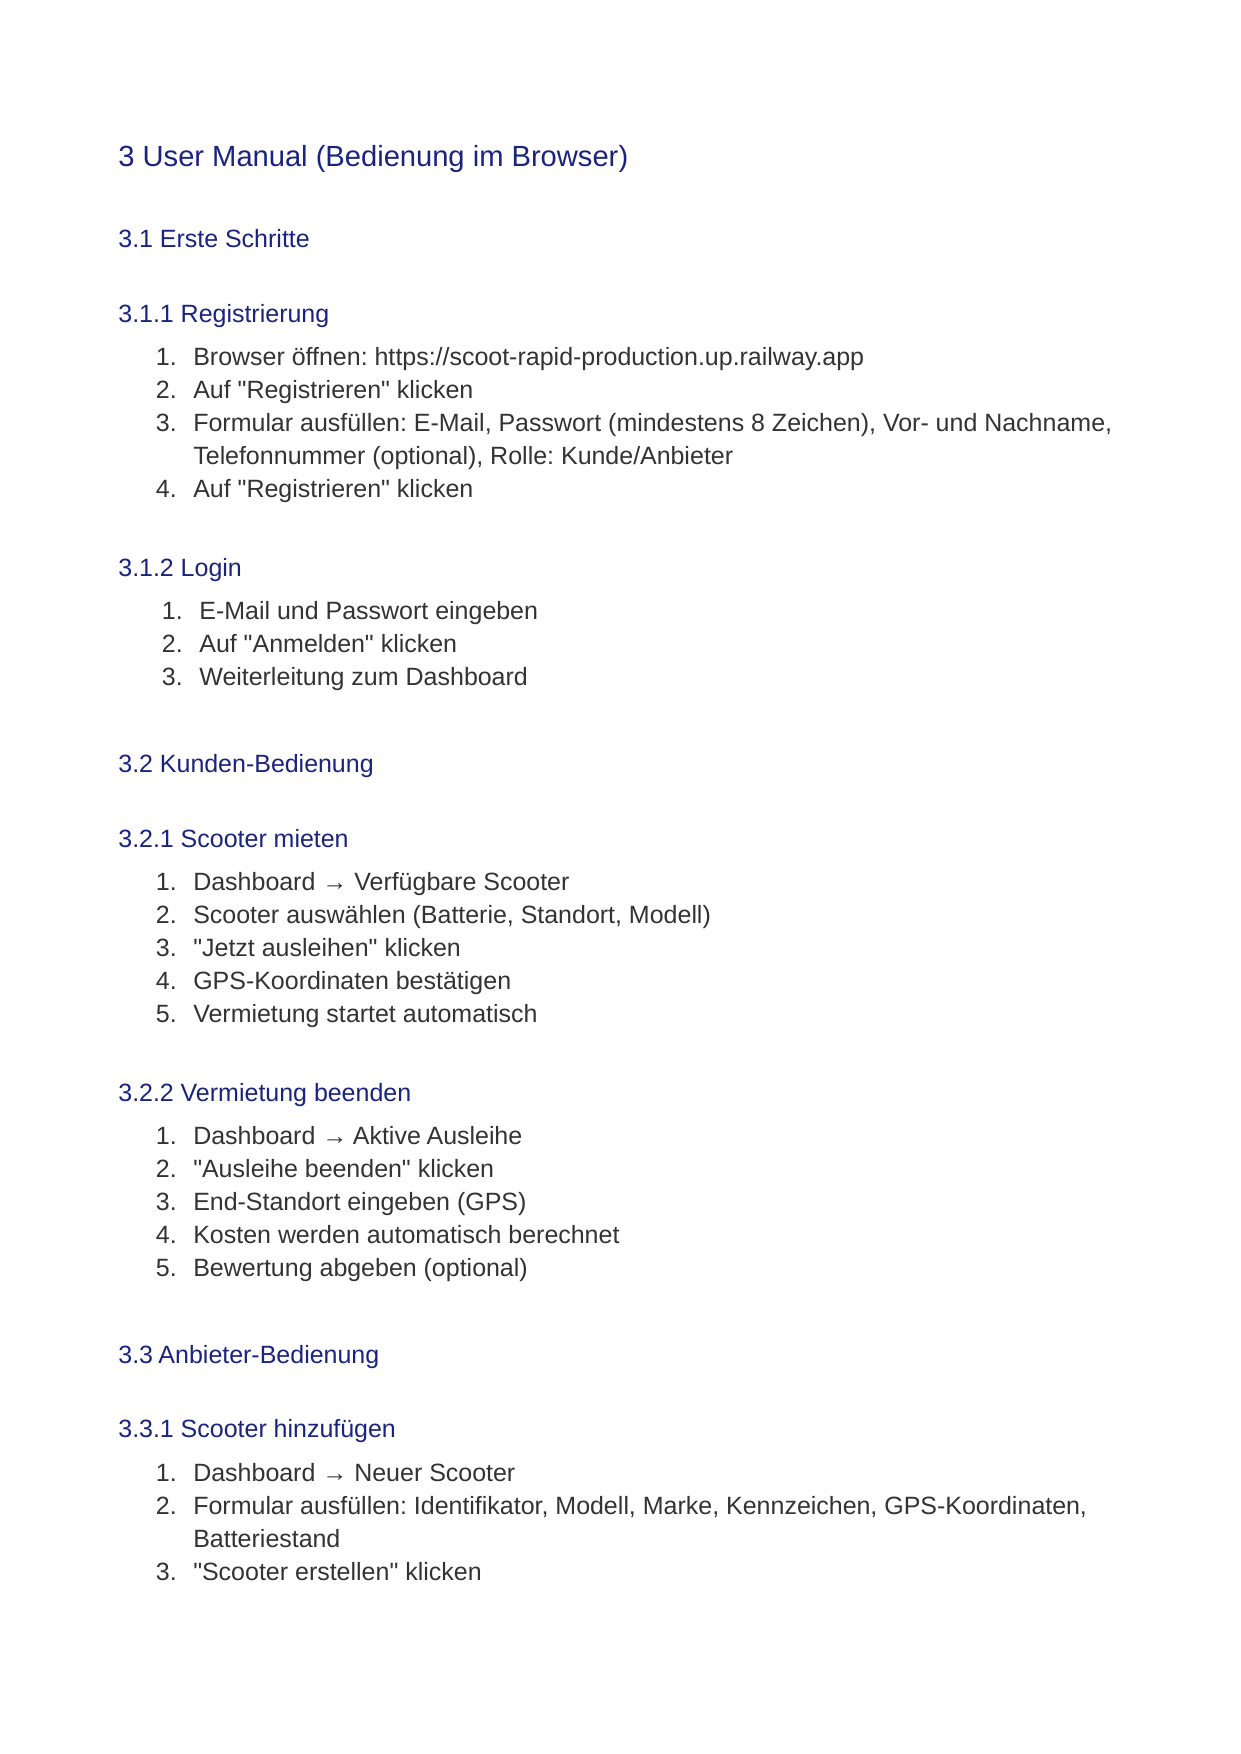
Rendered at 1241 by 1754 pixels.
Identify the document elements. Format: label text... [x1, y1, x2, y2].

list GPS-Koordinaten bestätigen [156, 966, 1122, 995]
subtitle 3.1 Erste Schritte [118, 224, 1122, 253]
list Dashboard → Aktive Ausleihe [156, 1121, 1122, 1150]
list Bewertung abgeben (optional) [156, 1253, 1122, 1282]
subtitle 3.2 Kunden-Bedienung [118, 749, 1122, 778]
subtitle 3 User Manual (Bedienung im Browser) [118, 139, 1122, 172]
list Kosten werden automatisch berechnet [156, 1220, 1122, 1249]
list "Ausleihe beenden" klicken [156, 1154, 1122, 1183]
subtitle 3.3 Anbieter-Bedienung [118, 1340, 1122, 1369]
list Formular ausfüllen: E-Mail, Passwort (mindestens 8 Zeichen), Vor- und Nachname, Telefonnummer (optional), Rolle: Kunde/Anbieter [156, 408, 1122, 470]
list "Jetzt ausleihen" klicken [156, 933, 1122, 962]
subtitle 3.1.2 Login [118, 553, 1122, 582]
list Auf "Registrieren" klicken [156, 375, 1122, 404]
subtitle 3.2.1 Scooter mieten [118, 823, 1122, 852]
list Scooter auswählen (Batterie, Standort, Modell) [156, 900, 1122, 929]
list End-Standort eingeben (GPS) [156, 1187, 1122, 1216]
subtitle 3.1.1 Registrierung [118, 299, 1122, 327]
list Auf "Anmelden" klicken [162, 629, 1122, 658]
list Formular ausfüllen: Identifikator, Modell, Marke, Kennzeichen, GPS-Koordinaten, Batteriestand [156, 1491, 1122, 1553]
list Dashboard → Neuer Scooter [156, 1458, 1122, 1487]
list Dashboard → Verfügbare Scooter [156, 867, 1122, 896]
subtitle 3.2.2 Vermietung beenden [118, 1078, 1122, 1107]
list Auf "Registrieren" klicken [156, 474, 1122, 503]
list Browser öffnen: https://scoot-rapid-production.up.railway.app [156, 342, 1122, 371]
list "Scooter erstellen" klicken [156, 1557, 1122, 1586]
list Weiterleitung zum Dashboard [162, 662, 1122, 691]
subtitle 3.3.1 Scooter hinzufügen [118, 1414, 1122, 1443]
list Vermietung startet automatisch [156, 999, 1122, 1028]
list E-Mail und Passwort eingeben [162, 596, 1122, 625]
